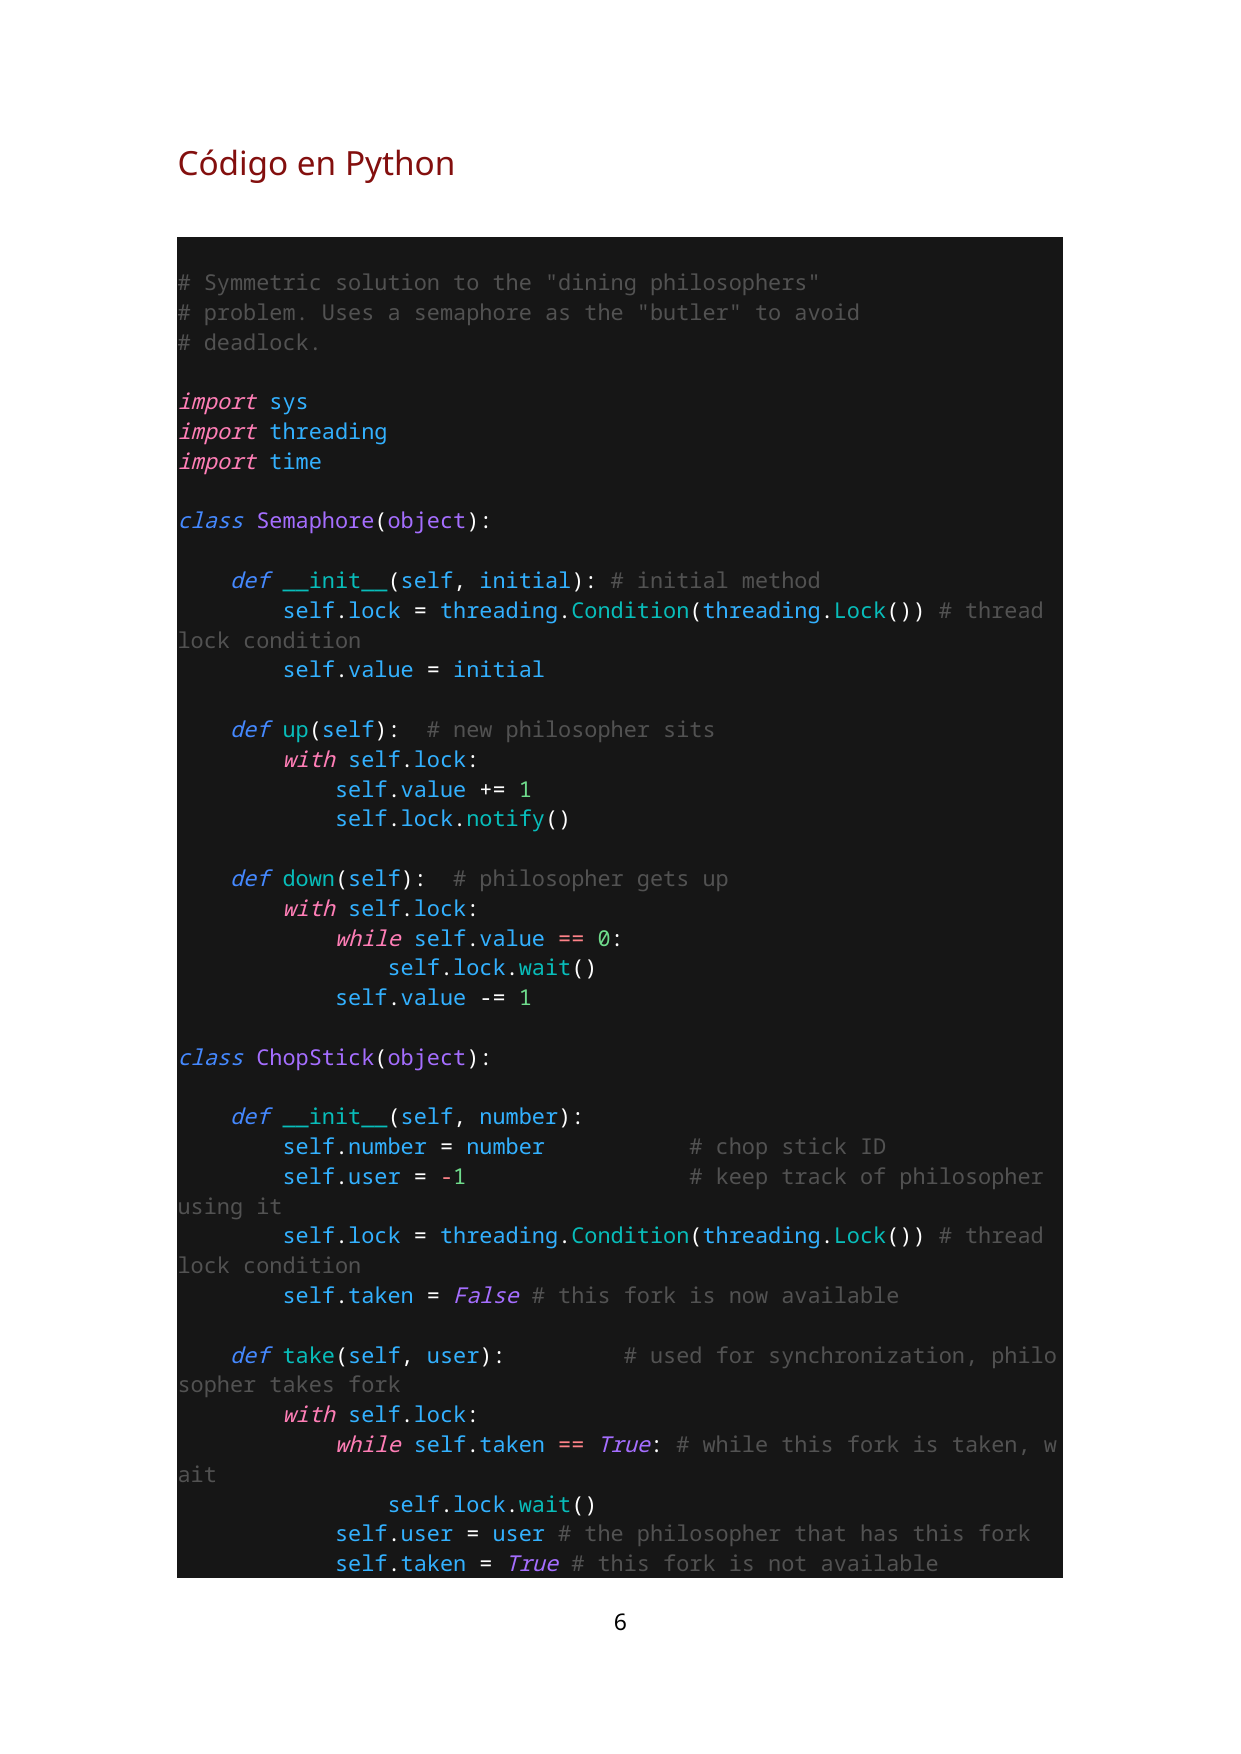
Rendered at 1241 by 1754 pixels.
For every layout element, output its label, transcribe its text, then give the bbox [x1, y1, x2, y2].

text class ChopStick(object): [177, 1042, 1063, 1072]
text def __init__(self, number): [177, 1101, 1063, 1131]
text self.value += 1 [177, 774, 1063, 803]
text # deadlock. [177, 327, 1063, 357]
text import time [177, 446, 1063, 476]
text self.value -= 1 [177, 982, 1063, 1012]
text self.number = number # chop stick ID [177, 1131, 1063, 1161]
text def down(self): # philosopher gets up [177, 863, 1063, 893]
text self.lock.wait() [177, 1489, 1063, 1518]
text self.taken = False # this fork is now available [177, 1280, 1063, 1310]
subtitle Código en Python [177, 139, 1063, 185]
text def __init__(self, initial): # initial method [177, 565, 1063, 595]
text self.user = -1 # keep track of philosopher using it [177, 1161, 1063, 1221]
text def up(self): # new philosopher sits [177, 714, 1063, 744]
text self.taken = True # this fork is not available [177, 1548, 1063, 1578]
text import sys [177, 386, 1063, 416]
text self.value = initial [177, 654, 1063, 684]
text # problem. Uses a semaphore as the "butler" to avoid [177, 297, 1063, 327]
text self.lock.notify() [177, 803, 1063, 833]
text self.lock = threading.Condition(threading.Lock()) # thread lock condition [177, 595, 1063, 654]
text def take(self, user): # used for synchronization, philosopher takes fork [177, 1340, 1063, 1399]
text while self.value == 0: [177, 923, 1063, 952]
text while self.taken == True: # while this fork is taken, wait [177, 1429, 1063, 1489]
text self.lock = threading.Condition(threading.Lock()) # thread lock condition [177, 1221, 1063, 1280]
text class Semaphore(object): [177, 506, 1063, 535]
text with self.lock: [177, 1399, 1063, 1429]
text self.user = user # the philosopher that has this fork [177, 1518, 1063, 1548]
text with self.lock: [177, 893, 1063, 923]
text import threading [177, 416, 1063, 446]
text self.lock.wait() [177, 952, 1063, 982]
text with self.lock: [177, 744, 1063, 774]
text # Symmetric solution to the "dining philosophers" [177, 267, 1063, 297]
